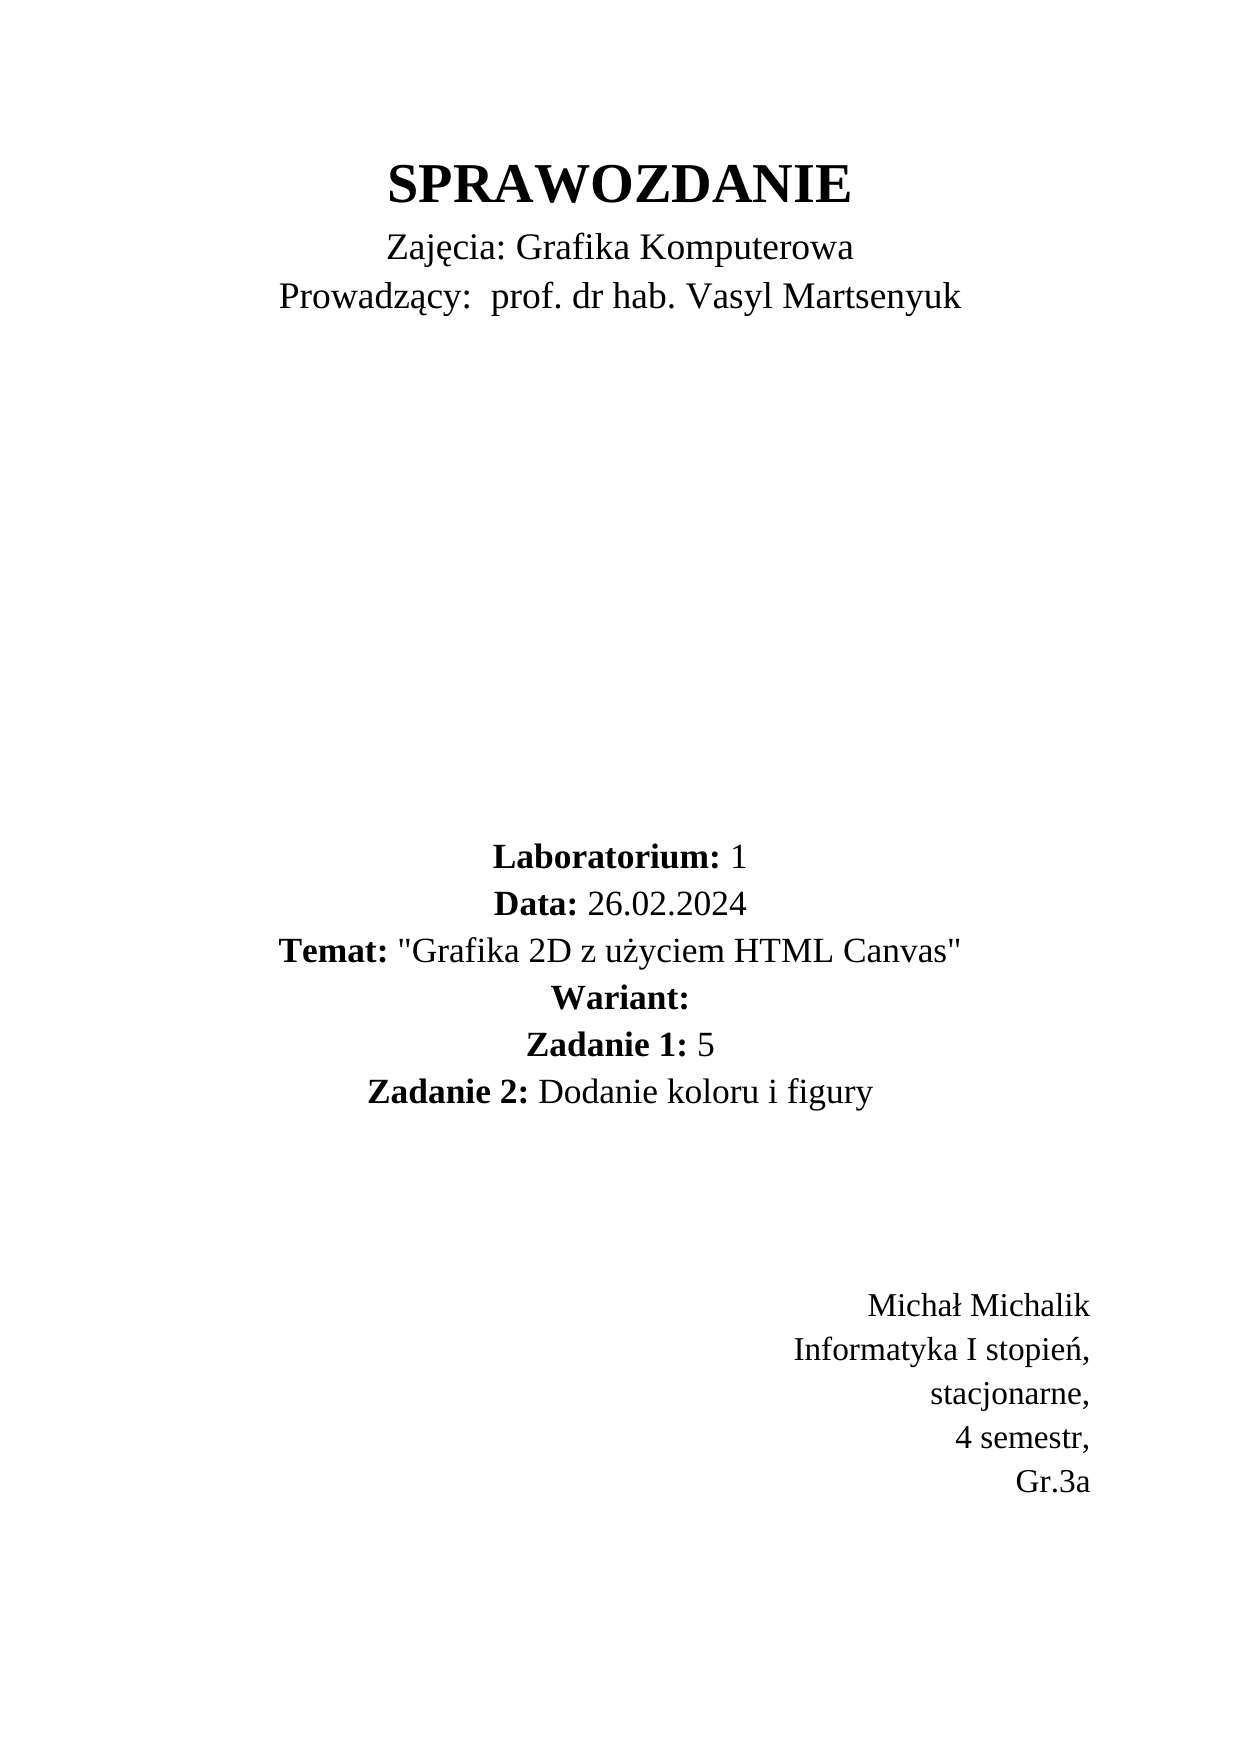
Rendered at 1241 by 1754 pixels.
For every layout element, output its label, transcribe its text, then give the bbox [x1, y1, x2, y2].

text Michał Michalik [150, 1285, 1090, 1323]
text SPRAWOZDANIE [150, 150, 1090, 215]
text Gr.3a [150, 1461, 1090, 1499]
text Zadanie 2: Dodanie koloru i figury [150, 1070, 1090, 1111]
text Data: 26.02.2024 [150, 882, 1090, 923]
text Wariant: [150, 976, 1090, 1017]
text Informatyka I stopień, [150, 1329, 1090, 1367]
text Temat: "Grafika 2D z użyciem HTML Canvas" [150, 929, 1090, 970]
text Zajęcia: Grafika Komputerowa [150, 224, 1090, 267]
text Zadanie 1: 5 [150, 1023, 1090, 1064]
text stacjonarne, [150, 1373, 1090, 1411]
text 4 semestr, [150, 1417, 1090, 1455]
text Laboratorium: 1 [150, 836, 1090, 876]
text Prowadzący: prof. dr hab. Vasyl Martsenyuk [150, 274, 1090, 317]
